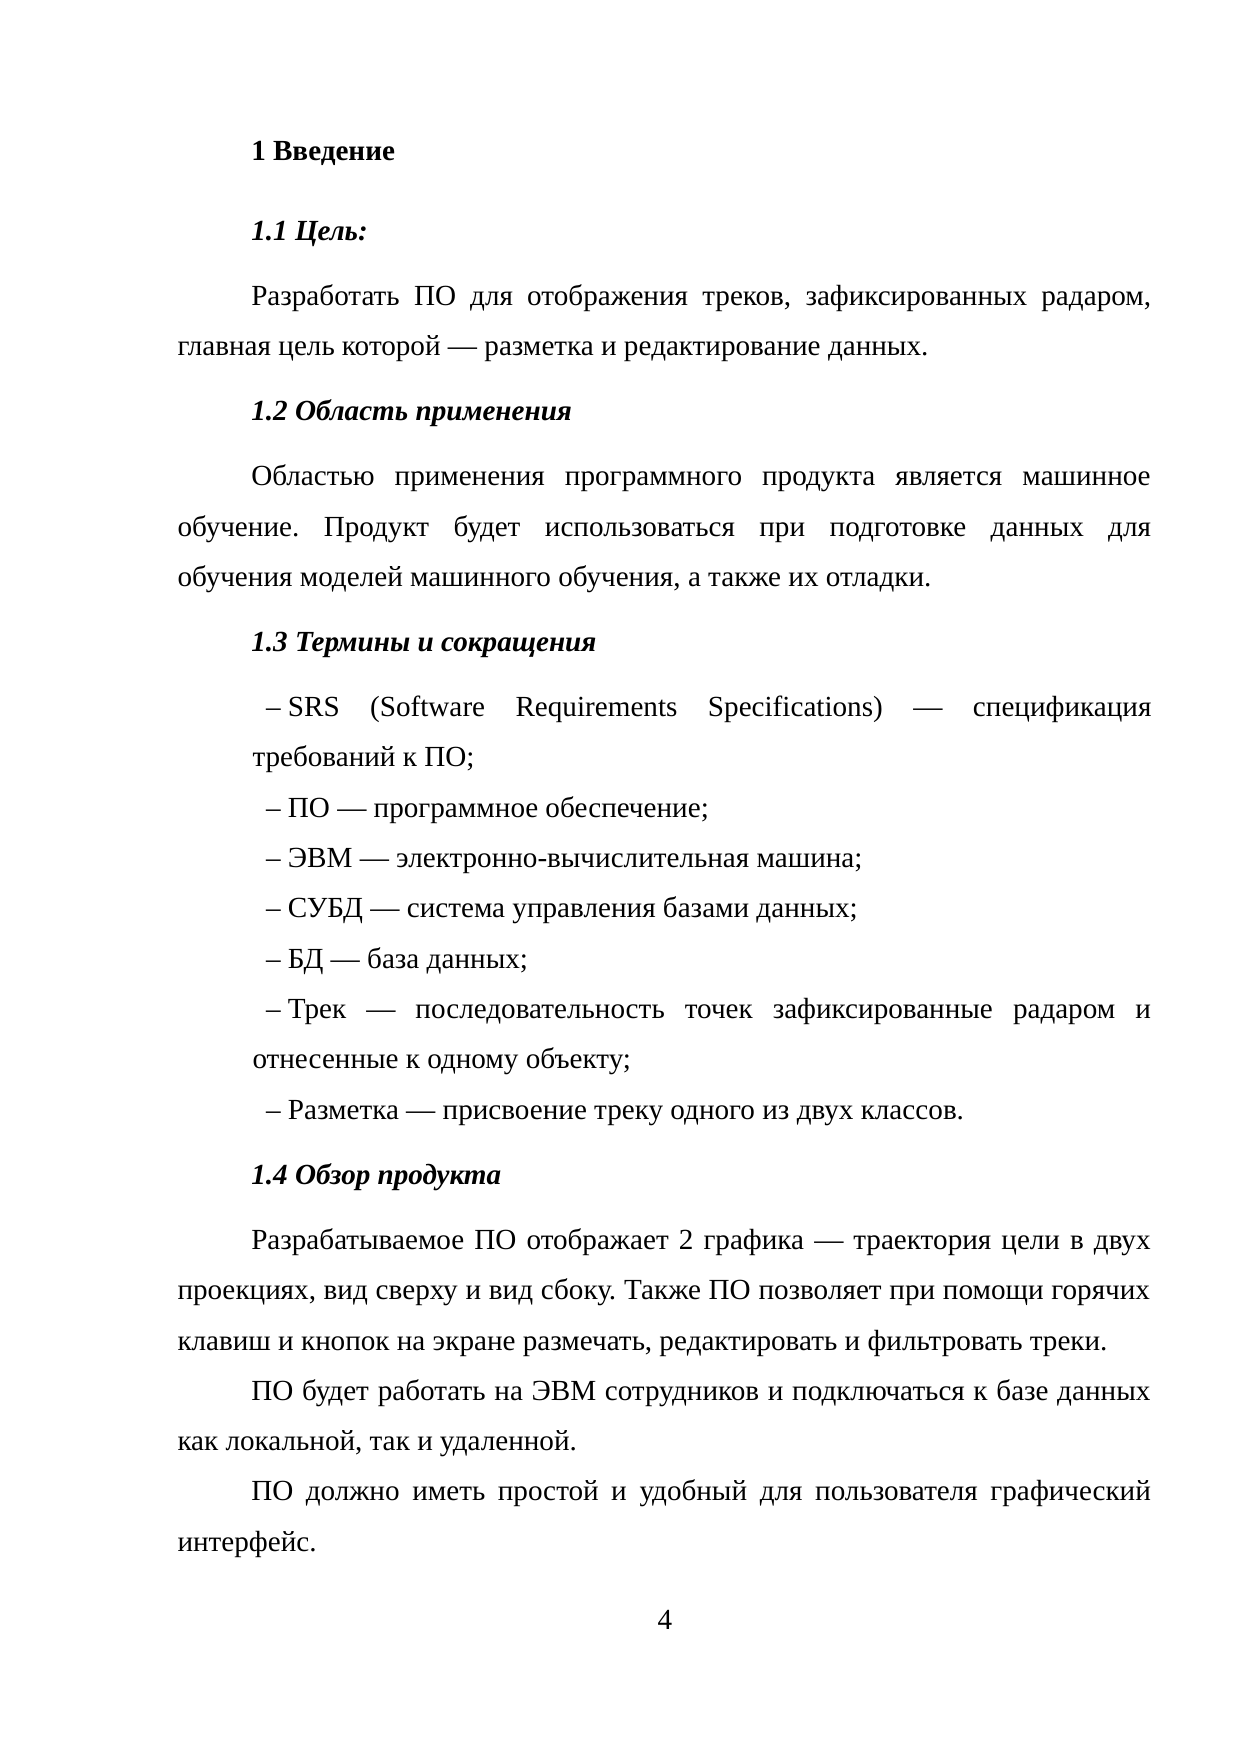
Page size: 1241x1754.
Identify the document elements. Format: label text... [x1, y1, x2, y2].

list Трек — последовательность точек зафиксированные радаром и отнесенные к одному объекту; [252, 991, 1152, 1075]
subtitle Цель: [251, 213, 1152, 246]
subtitle Термины и сокращения [251, 624, 1152, 658]
subtitle Обзор продукта [251, 1157, 1152, 1190]
text Областью применения программного продукта является машинное обучение. Продукт будет использоваться при подготовке данных для обучения моделей машинного обучения, а также их отладки. [177, 458, 1152, 593]
text Разработать ПО для отображения треков, зафиксированных радаром, главная цель которой — разметка и редактирование данных. [177, 278, 1152, 362]
list СУБД — система управления базами данных; [252, 891, 1152, 924]
subtitle Область применения [251, 393, 1152, 427]
list Разметка — присвоение треку одного из двух классов. [252, 1092, 1152, 1125]
list SRS (Software Requirements Specifications) — спецификация требований к ПО; [252, 689, 1152, 773]
list БД — база данных; [252, 941, 1152, 974]
text ПО должно иметь простой и удобный для пользователя графический интерфейс. [177, 1473, 1152, 1557]
text ПО будет работать на ЭВМ сотрудников и подключаться к базе данных как локальной, так и удаленной. [177, 1373, 1152, 1457]
text Разрабатываемое ПО отображает 2 графика — траектория цели в двух проекциях, вид сверху и вид сбоку. Также ПО позволяет при помощи горячих клавиш и кнопок на экране размечать, редактировать и фильтровать треки. [177, 1222, 1152, 1356]
subtitle Введение [251, 133, 1152, 166]
list ЭВМ — электронно-вычислительная машина; [252, 840, 1152, 874]
list ПО — программное обеспечение; [252, 790, 1152, 823]
